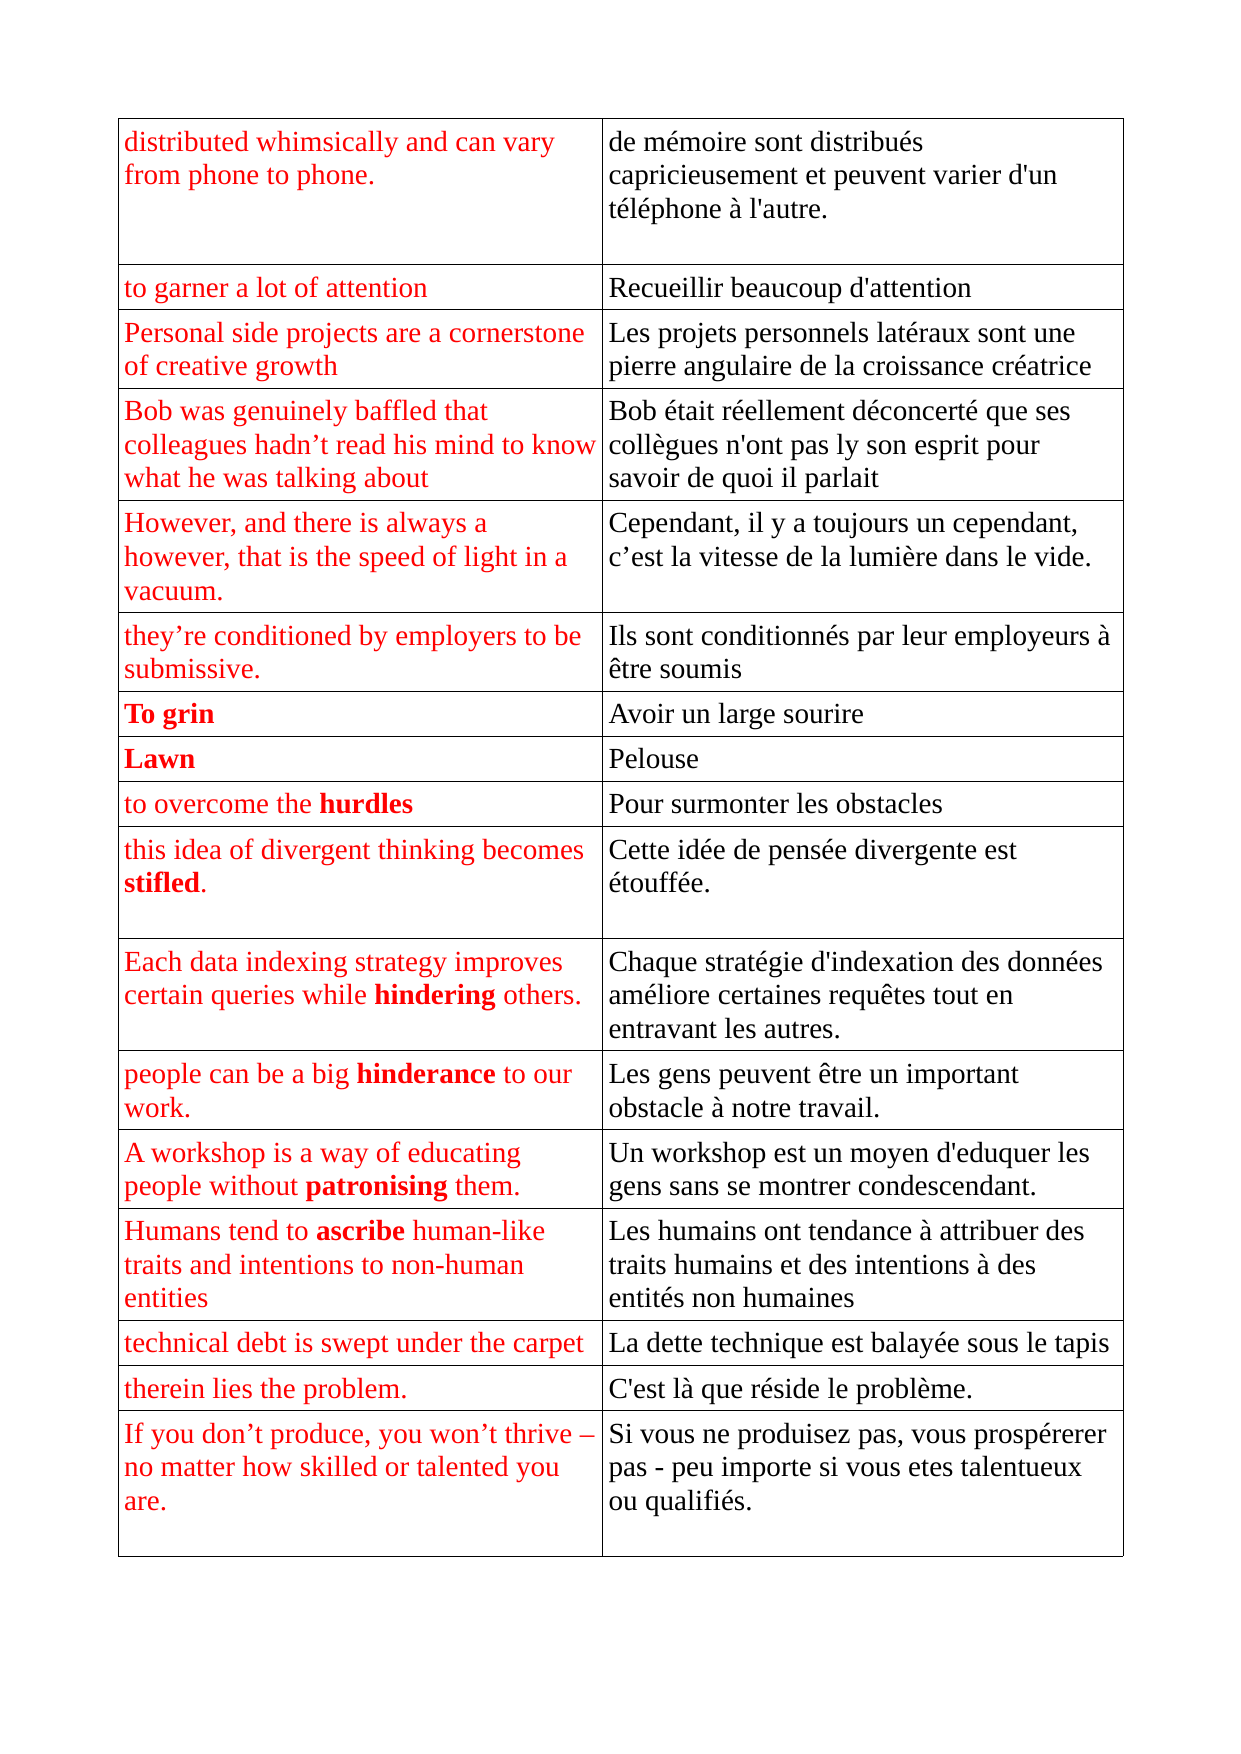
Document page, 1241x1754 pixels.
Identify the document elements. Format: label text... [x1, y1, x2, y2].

table_cell Humans tend to ascribe human-like traits and intentions to non-human entities [119, 1209, 602, 1320]
table_cell C'est là que réside le problème. [603, 1366, 1123, 1410]
table_cell Si vous ne produisez pas, vous prospérerer pas - peu importe si vous etes talentueux ou qualifiés. [603, 1411, 1123, 1556]
table_cell To grin [119, 692, 602, 736]
table_cell to overcome the hurdles [119, 782, 602, 826]
table_cell Chaque stratégie d'indexation des données améliore certaines requêtes tout en entravant les autres. [603, 939, 1123, 1050]
table_cell Les projets personnels latéraux sont une pierre angulaire de la croissance créatrice [603, 310, 1123, 388]
table_cell If you don’t produce, you won’t thrive – no matter how skilled or talented you are. [119, 1411, 602, 1556]
table_cell distributed whimsically and can vary from phone to phone. [119, 119, 602, 264]
table_cell Ils sont conditionnés par leur employeurs à être soumis [603, 613, 1123, 691]
table_cell they’re conditioned by employers to be submissive. [119, 613, 602, 691]
table_cell Pour surmonter les obstacles [603, 782, 1123, 826]
table_cell Lawn [119, 737, 602, 781]
table_cell Avoir un large sourire [603, 692, 1123, 736]
table_cell Personal side projects are a cornerstone of creative growth [119, 310, 602, 388]
table_cell Bob was genuinely baffled that colleagues hadn’t read his mind to know what he was talking about [119, 389, 602, 500]
table_cell A workshop is a way of educating people without patronising them. [119, 1130, 602, 1208]
table_cell de mémoire sont distribués capricieusement et peuvent varier d'un téléphone à l'autre. [603, 119, 1123, 264]
table_cell However, and there is always a however, that is the speed of light in a vacuum. [119, 501, 602, 612]
table_cell Cependant, il y a toujours un cependant, c’est la vitesse de la lumière dans le vide. [603, 501, 1123, 612]
table_cell technical debt is swept under the carpet [119, 1321, 602, 1365]
table_cell Each data indexing strategy improves certain queries while hindering others. [119, 939, 602, 1050]
table_cell Les gens peuvent être un important obstacle à notre travail. [603, 1051, 1123, 1129]
table_cell Les humains ont tendance à attribuer des traits humains et des intentions à des entités non humaines [603, 1209, 1123, 1320]
table_cell people can be a big hinderance to our work. [119, 1051, 602, 1129]
table_cell this idea of divergent thinking becomes stifled. [119, 827, 602, 938]
table_cell therein lies the problem. [119, 1366, 602, 1410]
table_cell Un workshop est un moyen d'eduquer les gens sans se montrer condescendant. [603, 1130, 1123, 1208]
table_cell La dette technique est balayée sous le tapis [603, 1321, 1123, 1365]
table_cell Bob était réellement déconcerté que ses collègues n'ont pas ly son esprit pour savoir de quoi il parlait [603, 389, 1123, 500]
table_cell Pelouse [603, 737, 1123, 781]
table_cell Cette idée de pensée divergente est étouffée. [603, 827, 1123, 938]
table_cell to garner a lot of attention [119, 265, 602, 309]
table_cell Recueillir beaucoup d'attention [603, 265, 1123, 309]
